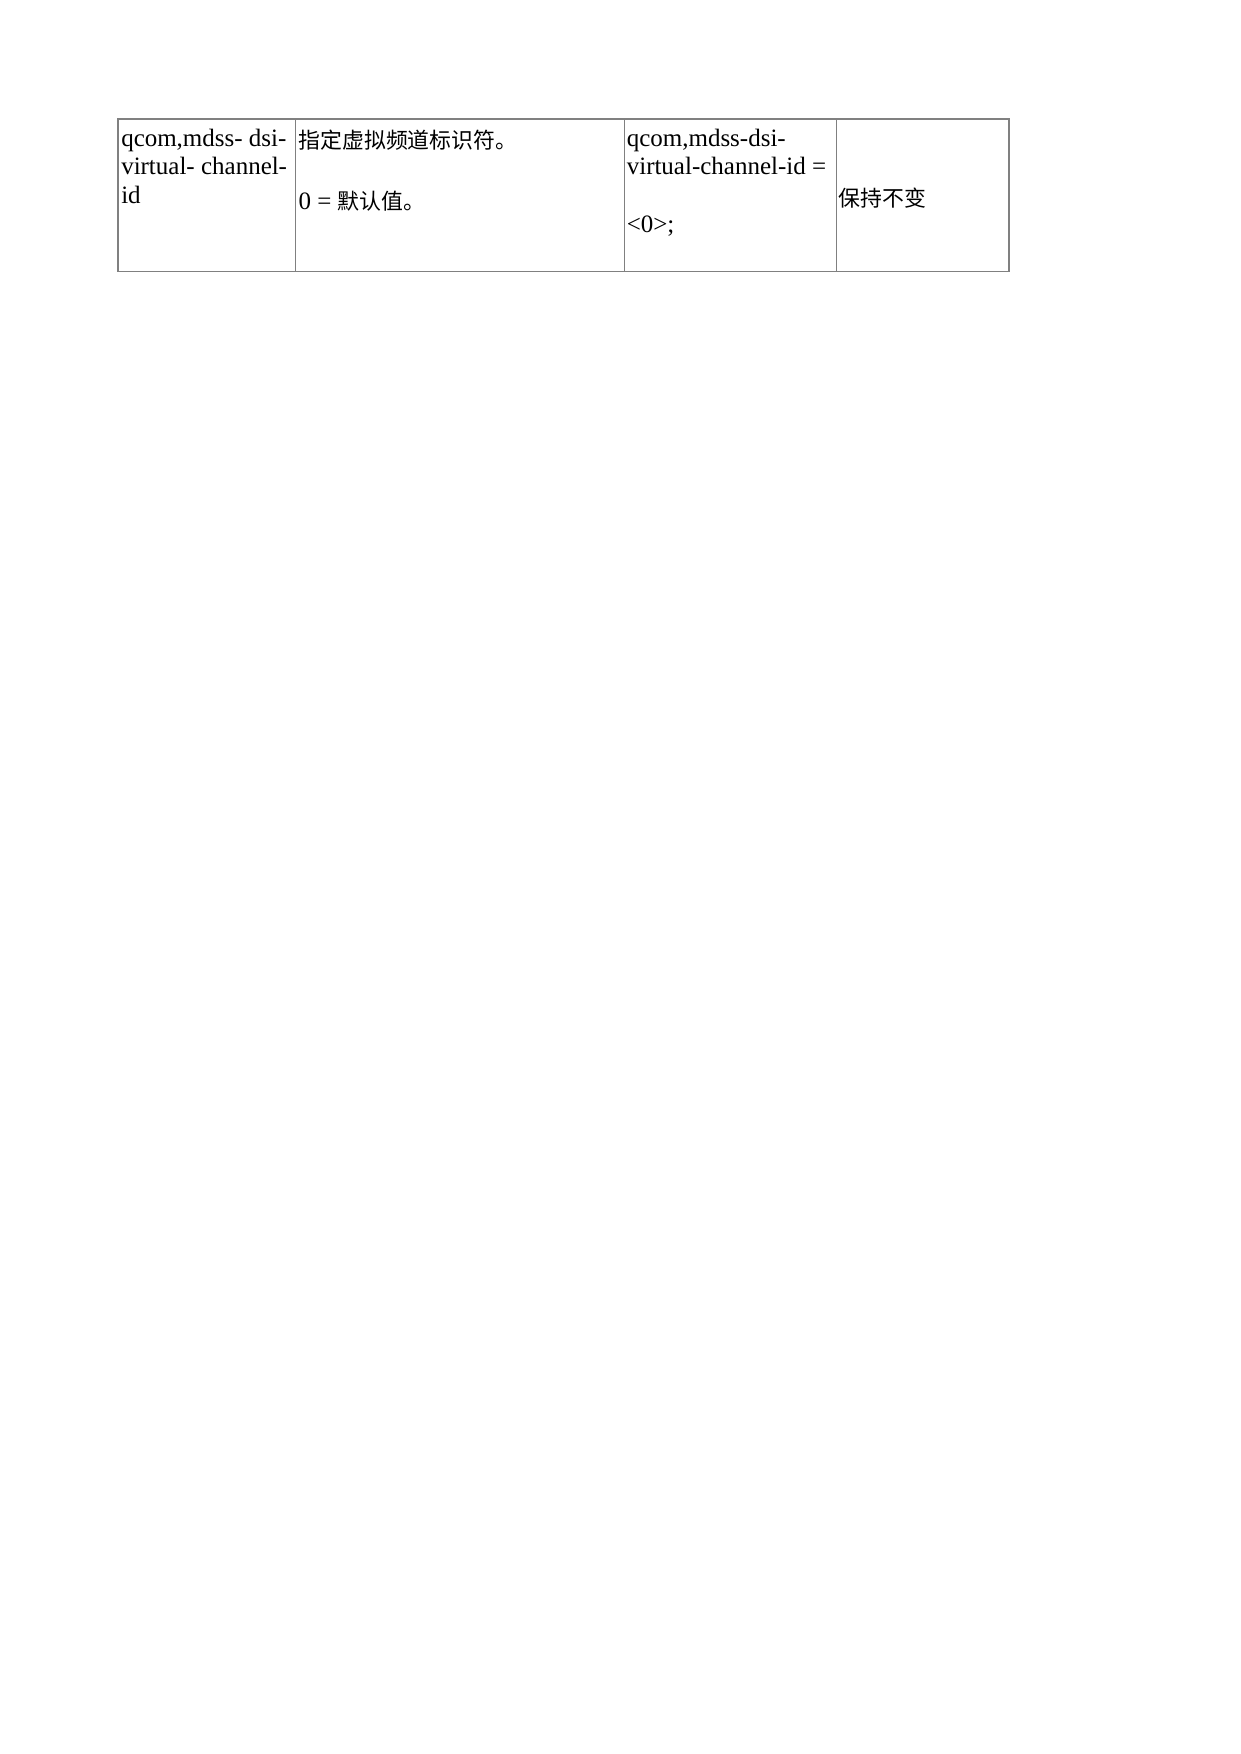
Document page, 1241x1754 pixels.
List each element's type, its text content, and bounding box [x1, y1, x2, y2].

table_header 指定虚拟频道标识符。 0 = 默认值。 [296, 120, 624, 271]
table_header 保持不变 [837, 120, 1008, 271]
table_header qcom,mdss-dsi- virtual-channel-id = <0>; [625, 120, 836, 271]
table_header qcom,mdss- dsi-virtual- channel-id [119, 120, 295, 271]
